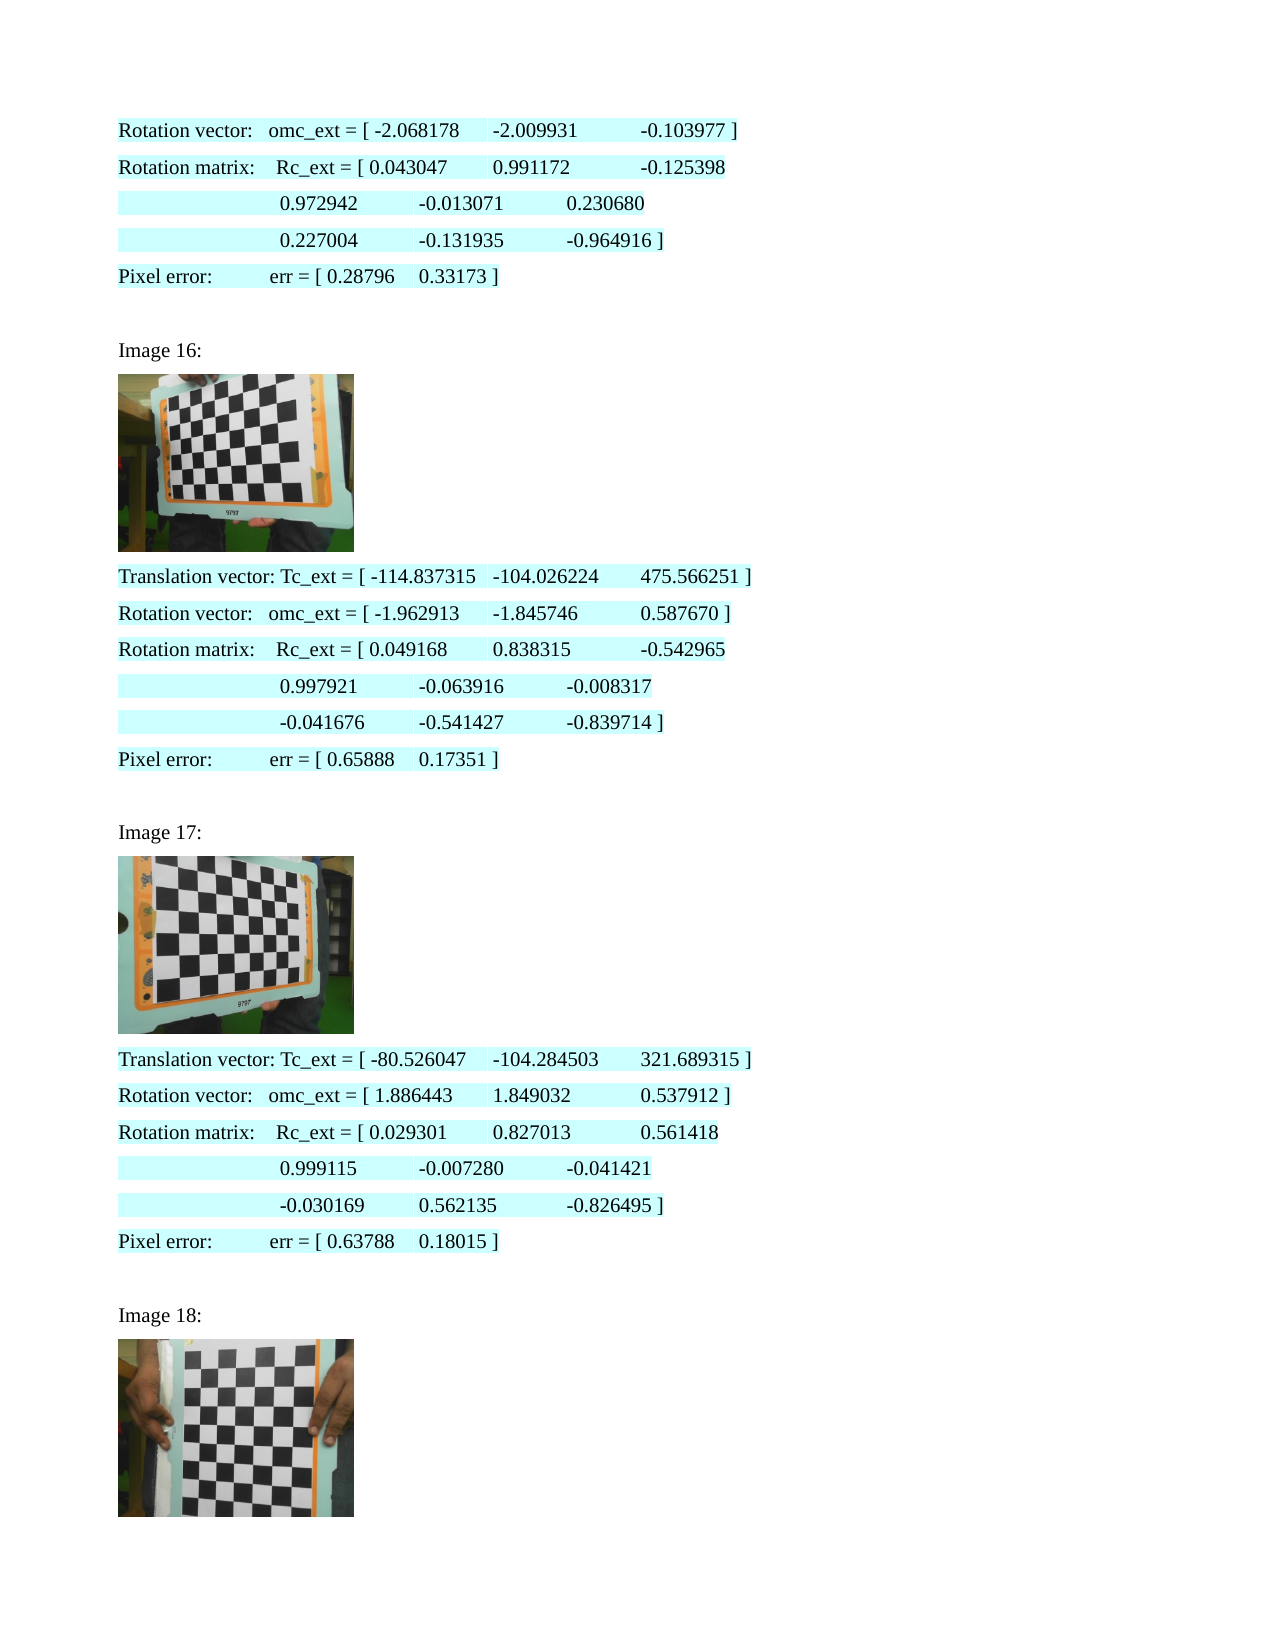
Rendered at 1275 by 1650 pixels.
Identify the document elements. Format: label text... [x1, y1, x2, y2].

text -0.041676 -0.541427 -0.839714 ] [118, 710, 1157, 734]
text Rotation vector: omc_ext = [ -1.962913 -1.845746 0.587670 ] [118, 601, 1157, 625]
text Rotation matrix: Rc_ext = [ 0.049168 0.838315 -0.542965 [118, 637, 1157, 661]
text Pixel error: err = [ 0.63788 0.18015 ] [118, 1229, 1157, 1253]
text 0.999115 -0.007280 -0.041421 [118, 1156, 1157, 1180]
text Pixel error: err = [ 0.65888 0.17351 ] [118, 747, 1157, 771]
text Image 18: [118, 1302, 1157, 1327]
text -0.030169 0.562135 -0.826495 ] [118, 1193, 1157, 1217]
text 0.227004 -0.131935 -0.964916 ] [118, 228, 1157, 252]
text Rotation matrix: Rc_ext = [ 0.029301 0.827013 0.561418 [118, 1120, 1157, 1144]
text Translation vector: Tc_ext = [ -80.526047 -104.284503 321.689315 ] [118, 1047, 1157, 1071]
text Image 16: [118, 337, 1157, 362]
text Rotation vector: omc_ext = [ -2.068178 -2.009931 -0.103977 ] [118, 118, 1157, 142]
text 0.972942 -0.013071 0.230680 [118, 191, 1157, 215]
text Image 17: [118, 820, 1157, 844]
text Translation vector: Tc_ext = [ -114.837315 -104.026224 475.566251 ] [118, 564, 1157, 588]
text Rotation vector: omc_ext = [ 1.886443 1.849032 0.537912 ] [118, 1083, 1157, 1107]
text 0.997921 -0.063916 -0.008317 [118, 674, 1157, 698]
text Rotation matrix: Rc_ext = [ 0.043047 0.991172 -0.125398 [118, 155, 1157, 179]
text Pixel error: err = [ 0.28796 0.33173 ] [118, 264, 1157, 288]
